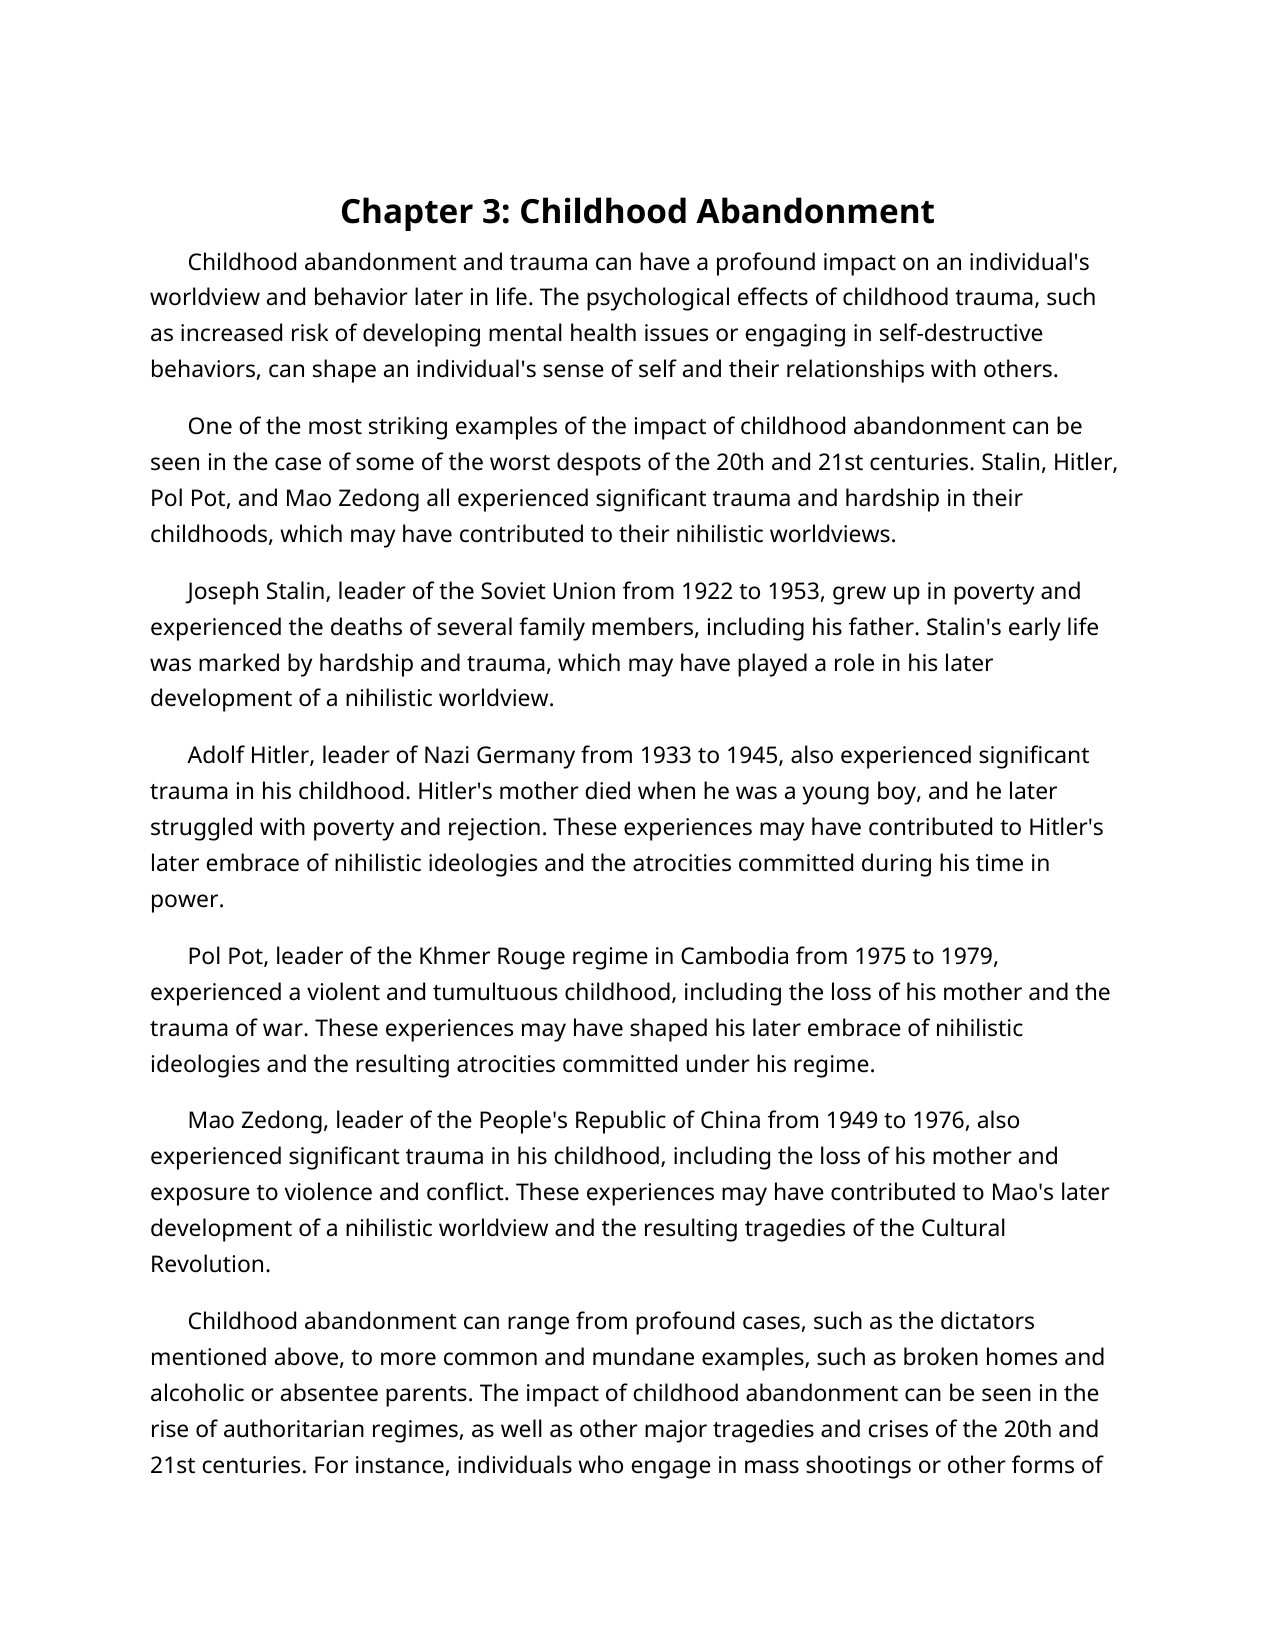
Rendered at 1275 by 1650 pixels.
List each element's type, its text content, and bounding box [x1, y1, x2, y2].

subtitle Chapter 3: Childhood Abandonment [150, 187, 1125, 233]
text Adolf Hitler, leader of Nazi Germany from 1933 to 1945, also experienced significant trauma in his childhood. Hitler's mother died when he was a young boy, and he later struggled with poverty and rejection. These experiences may have contributed to Hitler's later embrace of nihilistic ideologies and the atrocities committed during his time in power. [150, 739, 1125, 914]
text One of the most striking examples of the impact of childhood abandonment can be seen in the case of some of the worst despots of the 20th and 21st centuries. Stalin, Hitler, Pol Pot, and Mao Zedong all experienced significant trauma and hardship in their childhoods, which may have contributed to their nihilistic worldviews. [150, 410, 1125, 549]
text Childhood abandonment and trauma can have a profound impact on an individual's worldview and behavior later in life. The psychological effects of childhood trauma, such as increased risk of developing mental health issues or engaging in self-destructive behaviors, can shape an individual's sense of self and their relationships with others. [150, 245, 1125, 384]
text Childhood abandonment can range from profound cases, such as the dictators mentioned above, to more common and mundane examples, such as broken homes and alcoholic or absentee parents. The impact of childhood abandonment can be seen in the rise of authoritarian regimes, as well as other major tragedies and crises of the 20th and 21st centuries. For instance, individuals who engage in mass shootings or other forms of [150, 1305, 1125, 1480]
text Mao Zedong, leader of the People's Republic of China from 1949 to 1976, also experienced significant trauma in his childhood, including the loss of his mother and exposure to violence and conflict. These experiences may have contributed to Mao's later development of a nihilistic worldview and the resulting tragedies of the Cultural Revolution. [150, 1104, 1125, 1279]
text Joseph Stalin, leader of the Soviet Union from 1922 to 1953, grew up in poverty and experienced the deaths of several family members, including his father. Stalin's early life was marked by hardship and trauma, which may have played a role in his later development of a nihilistic worldview. [150, 574, 1125, 714]
text Pol Pot, leader of the Khmer Rouge regime in Cambodia from 1975 to 1979, experienced a violent and tumultuous childhood, including the loss of his mother and the trauma of war. These experiences may have shaped his later embrace of nihilistic ideologies and the resulting atrocities committed under his regime. [150, 940, 1125, 1079]
